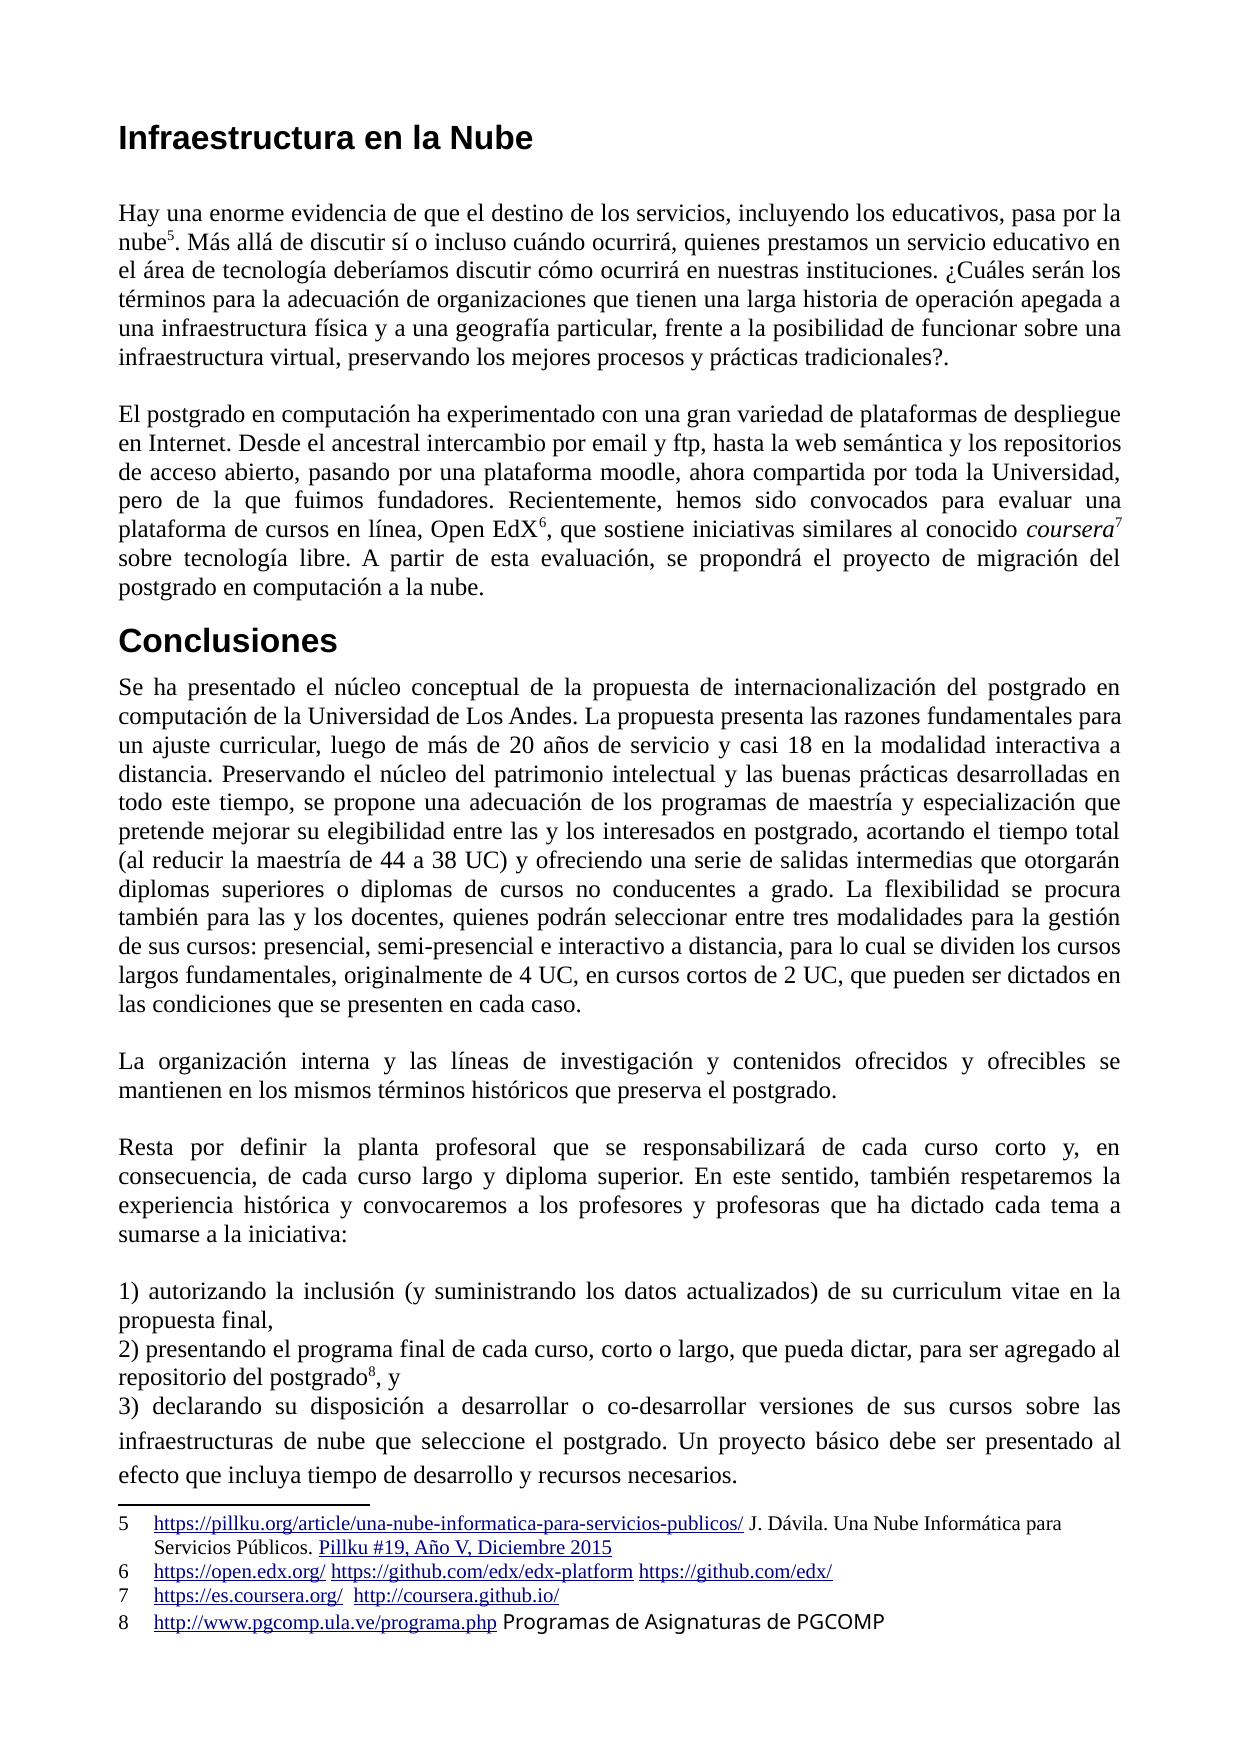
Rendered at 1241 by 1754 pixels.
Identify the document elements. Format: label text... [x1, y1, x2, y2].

text http://www.pgcomp.ula.ve/programa.php Programas de Asignaturas de PGCOMP [118, 1607, 1122, 1636]
text https://pillku.org/article/una-nube-informatica-para-servicios-publicos/ J. Dávila. Una Nube Informática para Servicios Públicos. Pillku #19, Año V, Diciembre 2015 [118, 1511, 1122, 1559]
subtitle Infraestructura en la Nube [118, 118, 1122, 157]
text https://open.edx.org/ https://github.com/edx/edx-platform https://github.com/edx/ [118, 1559, 1122, 1583]
text 3) declarando su disposición a desarrollar o co-desarrollar versiones de sus cursos sobre las infraestructuras de nube que seleccione el postgrado. Un proyecto básico debe ser presentado al efecto que incluya tiempo de desarrollo y recursos necesarios. [118, 1391, 1122, 1489]
text https://es.coursera.org/ http://coursera.github.io/ [118, 1583, 1122, 1607]
text Resta por definir la planta profesoral que se responsabilizará de cada curso corto y, en consecuencia, de cada curso largo y diploma superior. En este sentido, también respetaremos la experiencia histórica y convocaremos a los profesores y profesoras que ha dictado cada tema a sumarse a la iniciativa: [118, 1132, 1122, 1247]
text El postgrado en computación ha experimentado con una gran variedad de plataformas de despliegue en Internet. Desde el ancestral intercambio por email y ftp, hasta la web semántica y los repositorios de acceso abierto, pasando por una plataforma moodle, ahora compartida por toda la Universidad, pero de la que fuimos fundadores. Recientemente, hemos sido convocados para evaluar una plataforma de cursos en línea, Open EdX, que sostiene iniciativas similares al conocido coursera sobre tecnología libre. A partir de esta evaluación, se propondrá el proyecto de migración del postgrado en computación a la nube. [118, 399, 1122, 601]
text 2) presentando el programa final de cada curso, corto o largo, que pueda dictar, para ser agregado al repositorio del postgrado, y [118, 1334, 1122, 1391]
text La organización interna y las líneas de investigación y contenidos ofrecidos y ofrecibles se mantienen en los mismos términos históricos que preserva el postgrado. [118, 1046, 1122, 1104]
subtitle Conclusiones [118, 621, 1122, 660]
text Se ha presentado el núcleo conceptual de la propuesta de internacionalización del postgrado en computación de la Universidad de Los Andes. La propuesta presenta las razones fundamentales para un ajuste curricular, luego de más de 20 años de servicio y casi 18 en la modalidad interactiva a distancia. Preservando el núcleo del patrimonio intelectual y las buenas prácticas desarrolladas en todo este tiempo, se propone una adecuación de los programas de maestría y especialización que pretende mejorar su elegibilidad entre las y los interesados en postgrado, acortando el tiempo total (al reducir la maestría de 44 a 38 UC) y ofreciendo una serie de salidas intermedias que otorgarán diplomas superiores o diplomas de cursos no conducentes a grado. La flexibilidad se procura también para las y los docentes, quienes podrán seleccionar entre tres modalidades para la gestión de sus cursos: presencial, semi-presencial e interactivo a distancia, para lo cual se dividen los cursos largos fundamentales, originalmente de 4 UC, en cursos cortos de 2 UC, que pueden ser dictados en las condiciones que se presenten en cada caso. [118, 672, 1122, 1017]
text 1) autorizando la inclusión (y suministrando los datos actualizados) de su curriculum vitae en la propuesta final, [118, 1276, 1122, 1334]
text Hay una enorme evidencia de que el destino de los servicios, incluyendo los educativos, pasa por la nube. Más allá de discutir sí o incluso cuándo ocurrirá, quienes prestamos un servicio educativo en el área de tecnología deberíamos discutir cómo ocurrirá en nuestras instituciones. ¿Cuáles serán los términos para la adecuación de organizaciones que tienen una larga historia de operación apegada a una infraestructura física y a una geografía particular, frente a la posibilidad de funcionar sobre una infraestructura virtual, preservando los mejores procesos y prácticas tradicionales?. [118, 198, 1122, 371]
